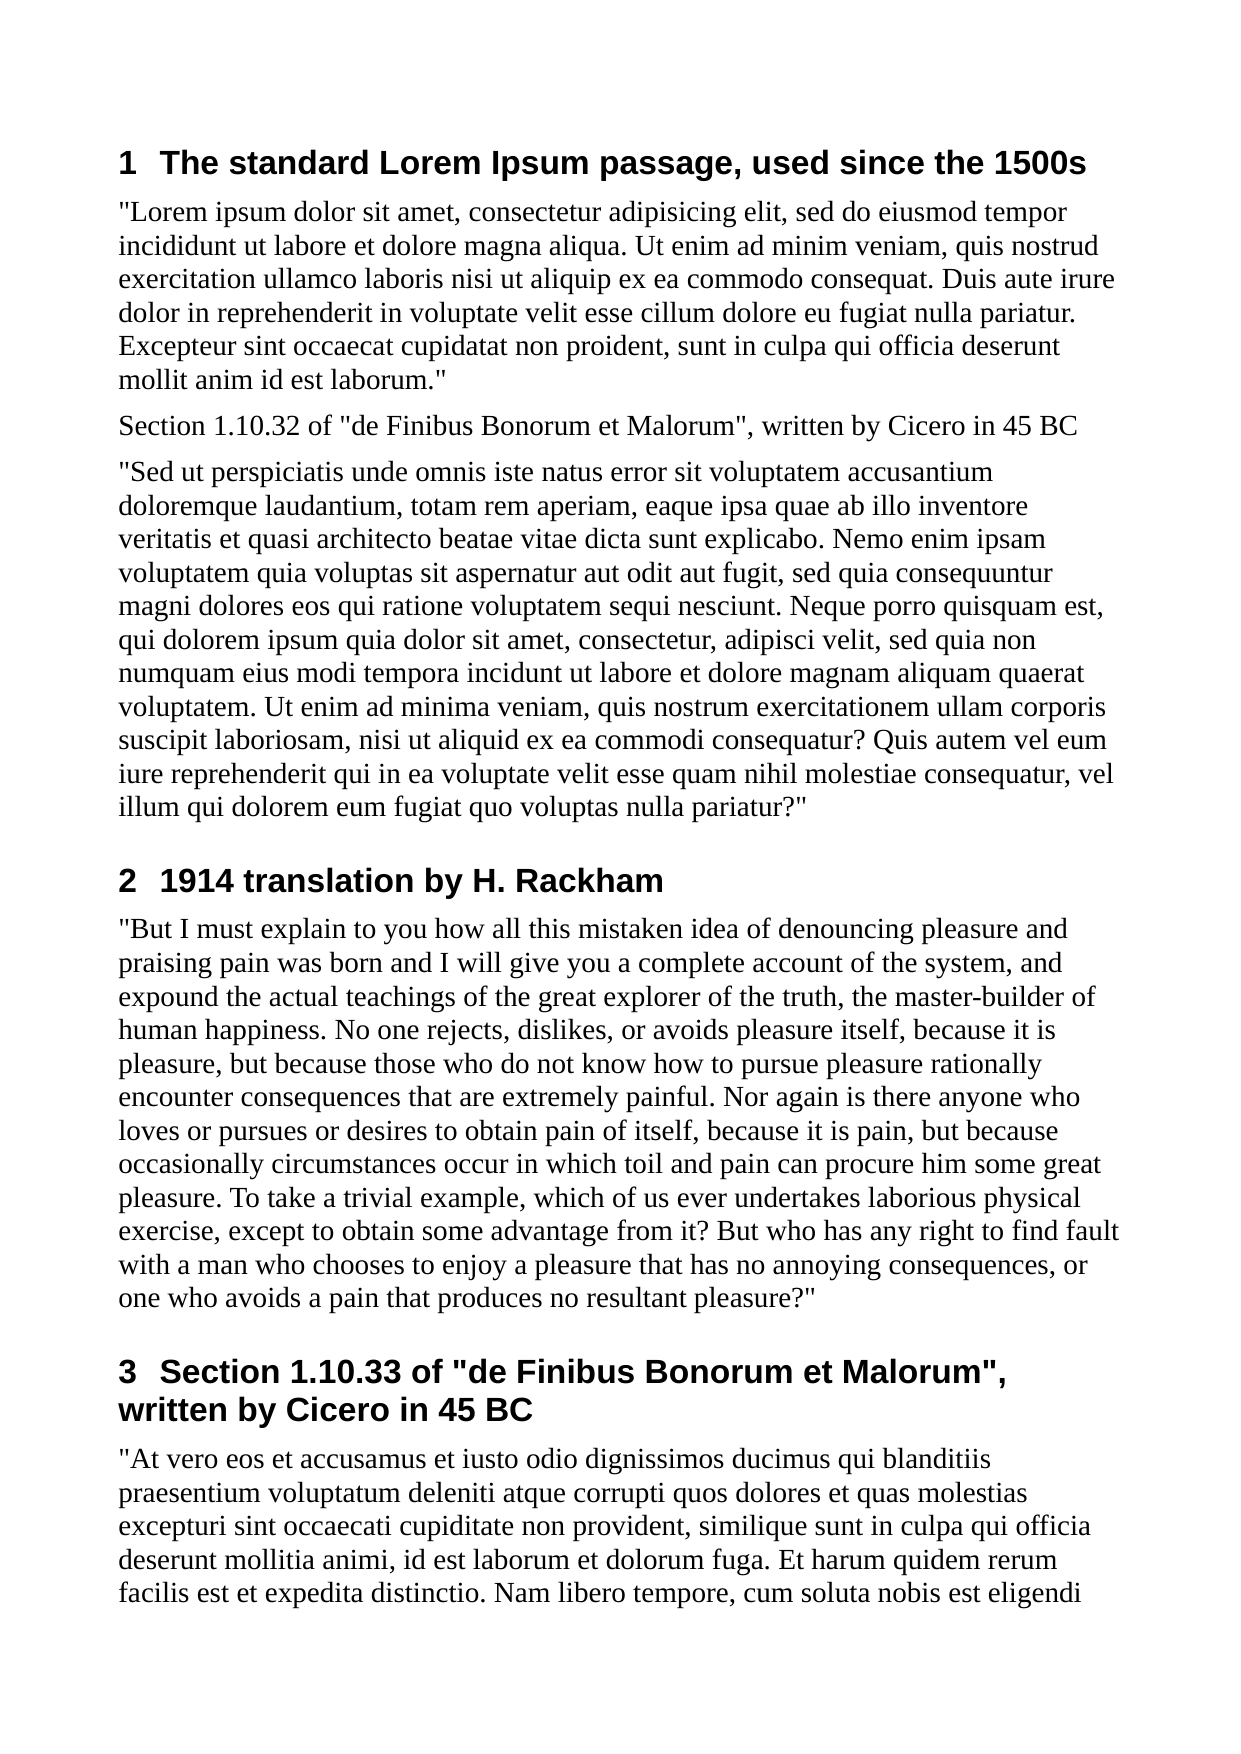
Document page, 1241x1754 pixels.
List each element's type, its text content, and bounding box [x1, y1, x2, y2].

subtitle 1914 translation by H. Rackham [118, 861, 1122, 899]
text "Sed ut perspiciatis unde omnis iste natus error sit voluptatem accusantium doloremque laudantium, totam rem aperiam, eaque ipsa quae ab illo inventore veritatis et quasi architecto beatae vitae dicta sunt explicabo. Nemo enim ipsam voluptatem quia voluptas sit aspernatur aut odit aut fugit, sed quia consequuntur magni dolores eos qui ratione voluptatem sequi nesciunt. Neque porro quisquam est, qui dolorem ipsum quia dolor sit amet, consectetur, adipisci velit, sed quia non numquam eius modi tempora incidunt ut labore et dolore magnam aliquam quaerat voluptatem. Ut enim ad minima veniam, quis nostrum exercitationem ullam corporis suscipit laboriosam, nisi ut aliquid ex ea commodi consequatur? Quis autem vel eum iure reprehenderit qui in ea voluptate velit esse quam nihil molestiae consequatur, vel illum qui dolorem eum fugiat quo voluptas nulla pariatur?" [118, 454, 1122, 823]
text "Lorem ipsum dolor sit amet, consectetur adipisicing elit, sed do eiusmod tempor incididunt ut labore et dolore magna aliqua. Ut enim ad minim veniam, quis nostrud exercitation ullamco laboris nisi ut aliquip ex ea commodo consequat. Duis aute irure dolor in reprehenderit in voluptate velit esse cillum dolore eu fugiat nulla pariatur. Excepteur sint occaecat cupidatat non proident, sunt in culpa qui officia deserunt mollit anim id est laborum." [118, 194, 1122, 396]
text "At vero eos et accusamus et iusto odio dignissimos ducimus qui blanditiis praesentium voluptatum deleniti atque corrupti quos dolores et quas molestias excepturi sint occaecati cupiditate non provident, similique sunt in culpa qui officia deserunt mollitia animi, id est laborum et dolorum fuga. Et harum quidem rerum facilis est et expedita distinctio. Nam libero tempore, cum soluta nobis est eligendi [118, 1441, 1122, 1609]
subtitle Section 1.10.33 of "de Finibus Bonorum et Malorum", written by Cicero in 45 BC [118, 1352, 1122, 1429]
subtitle The standard Lorem Ipsum passage, used since the 1500s [118, 143, 1122, 182]
text "But I must explain to you how all this mistaken idea of denouncing pleasure and praising pain was born and I will give you a complete account of the system, and expound the actual teachings of the great explorer of the truth, the master-builder of human happiness. No one rejects, dislikes, or avoids pleasure itself, because it is pleasure, but because those who do not know how to pursue pleasure rationally encounter consequences that are extremely painful. Nor again is there anyone who loves or pursues or desires to obtain pain of itself, because it is pain, but because occasionally circumstances occur in which toil and pain can procure him some great pleasure. To take a trivial example, which of us ever undertakes laborious physical exercise, except to obtain some advantage from it? But who has any right to find fault with a man who chooses to enjoy a pleasure that has no annoying consequences, or one who avoids a pain that produces no resultant pleasure?" [118, 912, 1122, 1314]
text Section 1.10.32 of "de Finibus Bonorum et Malorum", written by Cicero in 45 BC [118, 408, 1122, 442]
